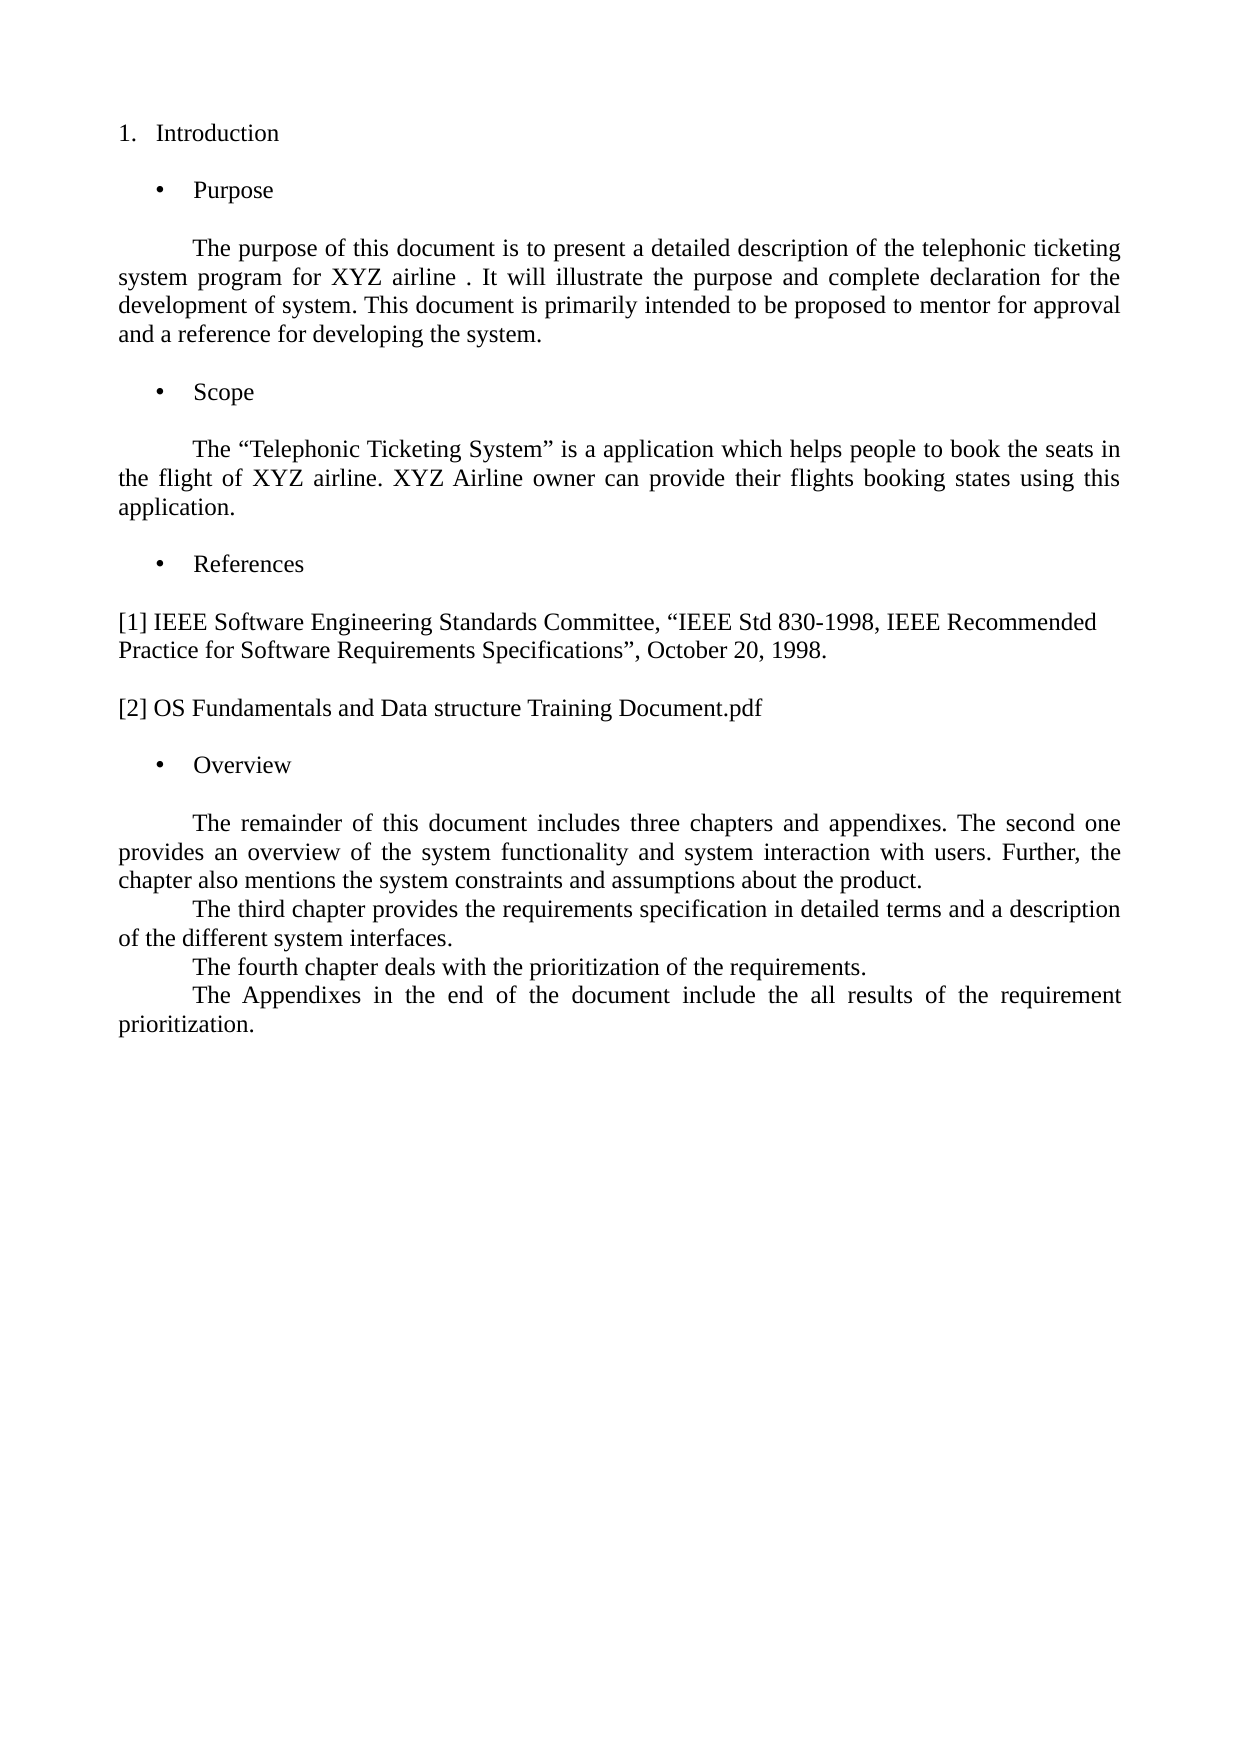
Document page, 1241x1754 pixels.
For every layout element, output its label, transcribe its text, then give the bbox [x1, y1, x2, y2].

list Overview [156, 751, 1122, 779]
text The “Telephonic Ticketing System” is a application which helps people to book the seats in the flight of XYZ airline. XYZ Airline owner can provide their flights booking states using this application. [118, 434, 1122, 521]
list Purpose [156, 176, 1122, 204]
list References [156, 549, 1122, 578]
text [1] IEEE Software Engineering Standards Committee, “IEEE Std 830-1998, IEEE Recommended [118, 607, 1122, 636]
text The remainder of this document includes three chapters and appendixes. The second one provides an overview of the system functionality and system interaction with users. Further, the chapter also mentions the system constraints and assumptions about the product. [118, 808, 1122, 894]
text [2] OS Fundamentals and Data structure Training Document.pdf [118, 693, 1122, 722]
list Introduction [118, 118, 1122, 147]
text Practice for Software Requirements Specifications”, October 20, 1998. [118, 636, 1122, 664]
text The Appendixes in the end of the document include the all results of the requirement prioritization. [118, 981, 1122, 1038]
list Scope [156, 377, 1122, 406]
text The purpose of this document is to present a detailed description of the telephonic ticketing system program for XYZ airline . It will illustrate the purpose and complete declaration for the development of system. This document is primarily intended to be proposed to mentor for approval and a reference for developing the system. [118, 233, 1122, 348]
text The fourth chapter deals with the prioritization of the requirements. [118, 952, 1122, 981]
text The third chapter provides the requirements specification in detailed terms and a description of the different system interfaces. [118, 894, 1122, 952]
